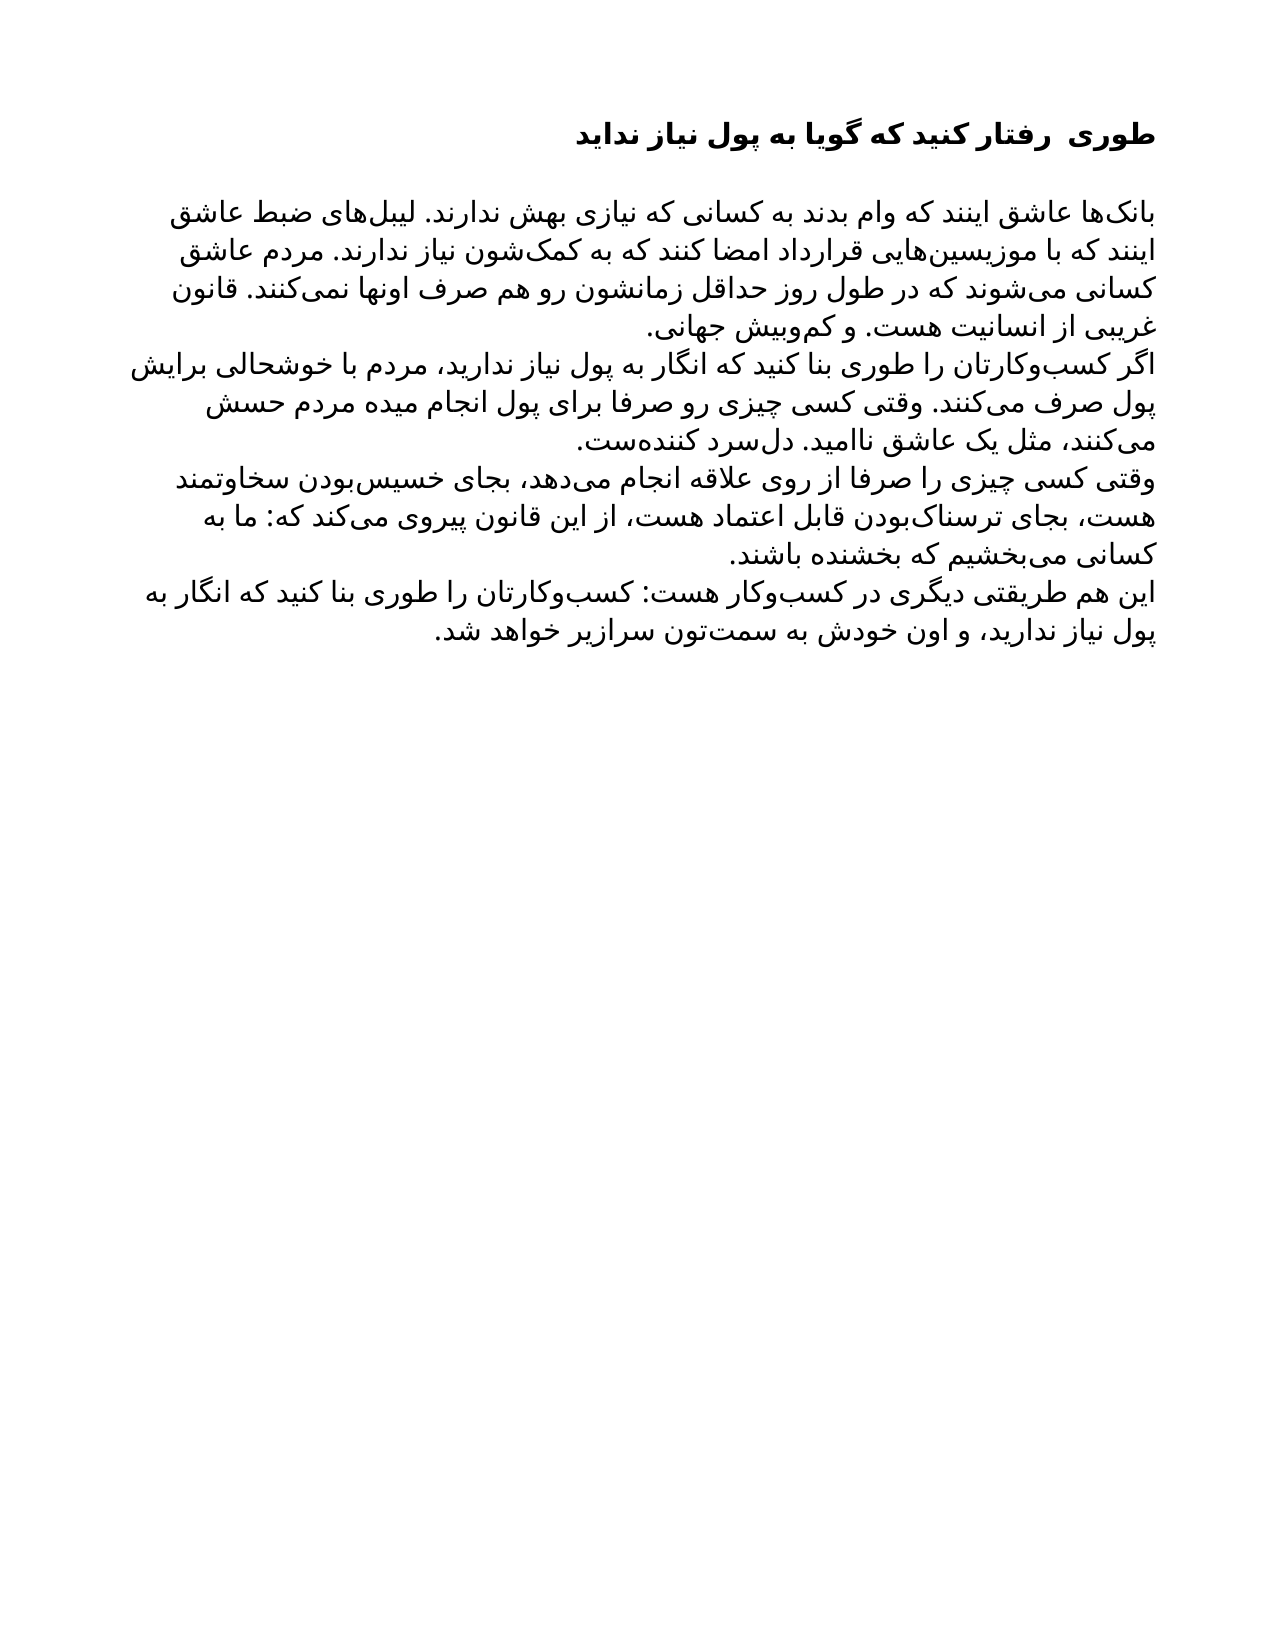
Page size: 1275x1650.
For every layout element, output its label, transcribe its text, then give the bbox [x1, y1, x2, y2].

text این هم طریقتی دیگری در کسب‌وکار هست: کسب‌وکارتان را طوری بنا کنید که انگار به پول نیاز ندارید، و اون خودش به سمت‌تون سرازیر خواهد شد. [118, 576, 1157, 652]
text وقتی کسی چیزی را صرفا از روی علاقه انجام می‌دهد، بجای خسیس‌بودن سخاوتمند هست، بجای ترسناک‌بودن قابل اعتماد هست، از این قانون پیروی می‌کند که: ما به کسانی می‌بخشیم که بخشنده باشند. [118, 462, 1157, 576]
text اگر کسب‌وکارتان را طوری بنا کنید که انگار به پول نیاز ندارید، مردم با خوشحالی برایش پول صرف می‌کنند. وقتی کسی چیزی رو صرفا برای پول انجام میده مردم حسش می‌کنند، مثل یک عاشق ناامید. دل‌سرد کننده‌ست. [118, 348, 1157, 462]
text طوری رفتار کنید که گویا به پول نیاز نداید [118, 118, 1157, 156]
text بانک‌ها عاشق اینند که وام بدند به کسانی که نیازی بهش ندارند. لیبل‌های ضبط عاشق اینند که با موزیسین‌هایی قرارداد امضا کنند که به کمک‌شون نیاز ندارند. مردم عاشق کسانی می‌شوند که در طول روز حداقل زمانشون رو هم صرف اونها نمی‌کنند. قانون غریبی از انسانیت هست. و کم‌وبیش جهانی. [118, 196, 1157, 348]
